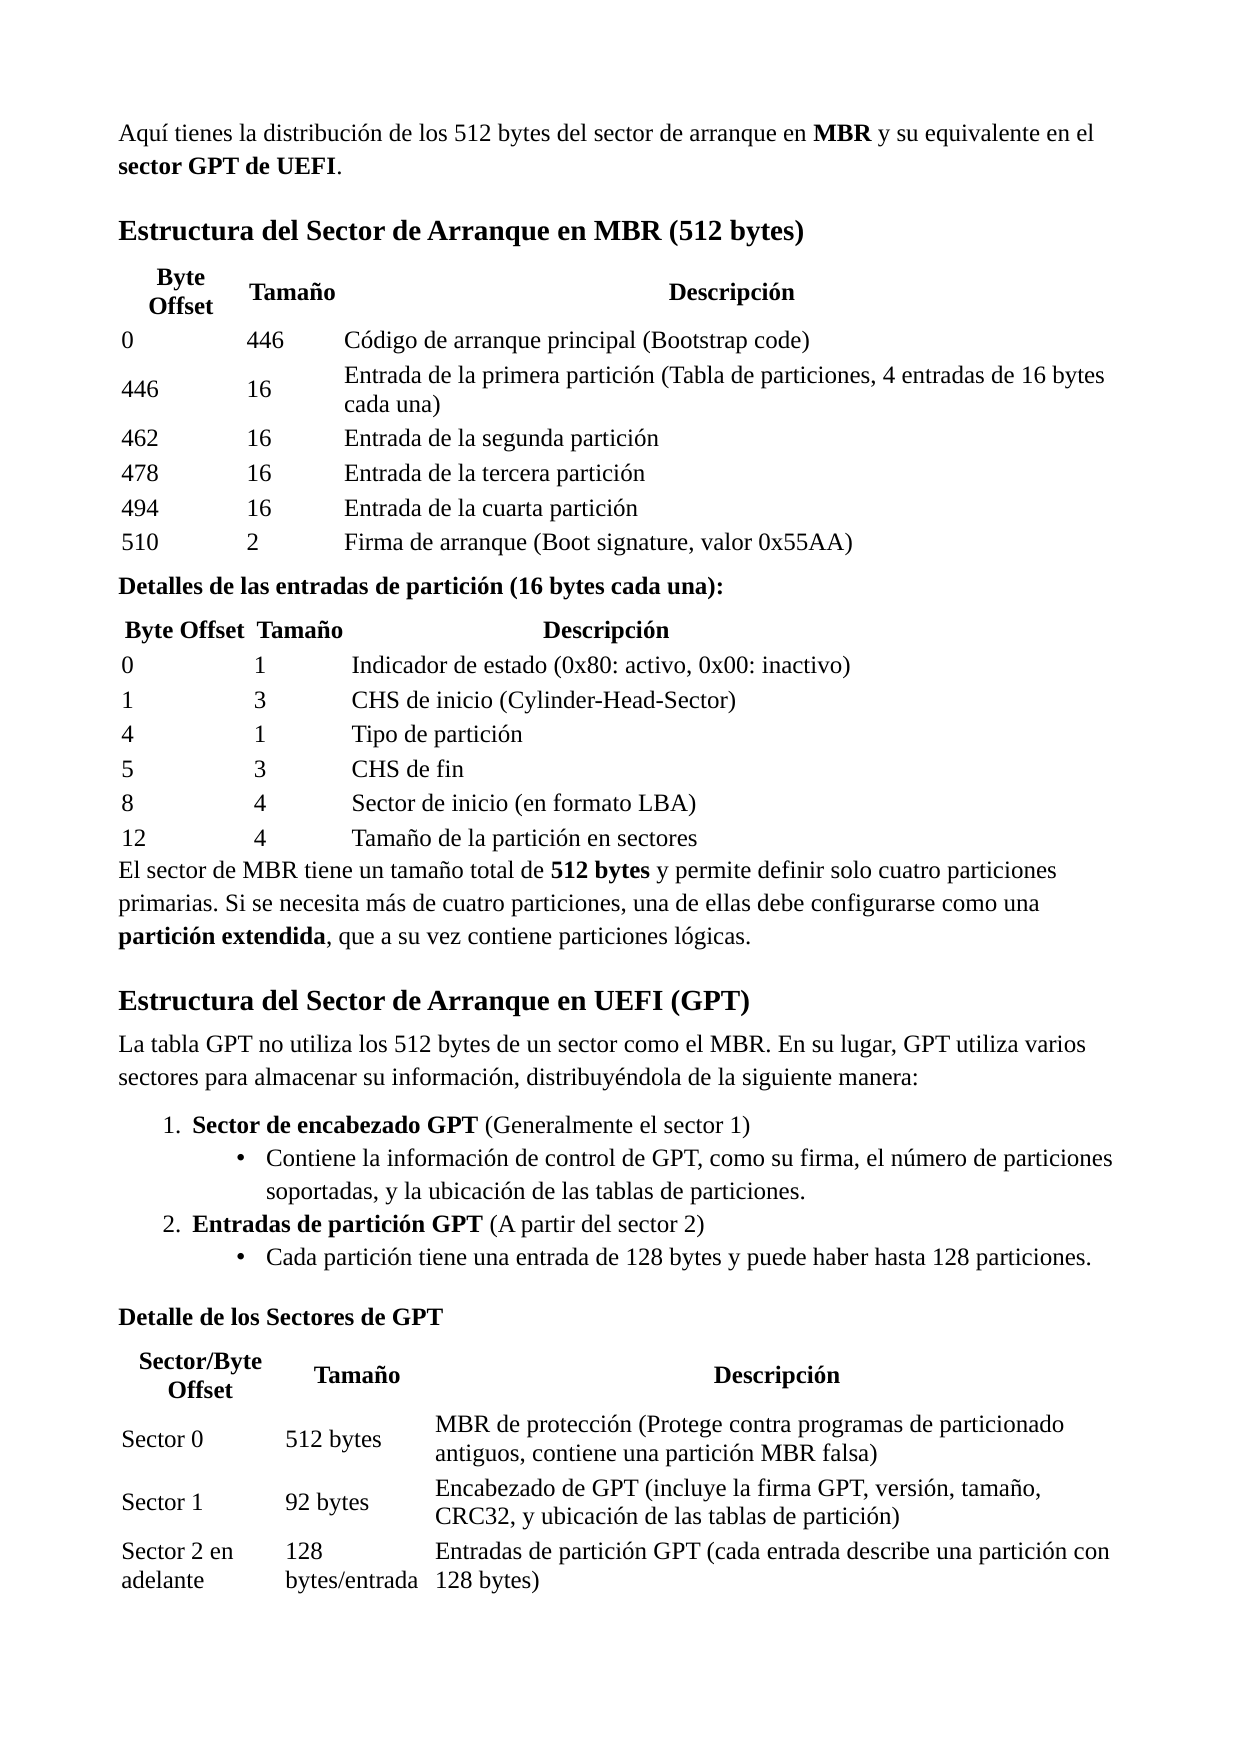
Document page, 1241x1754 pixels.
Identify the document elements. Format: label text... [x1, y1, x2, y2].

table_cell 478 [118, 455, 243, 490]
subtitle Estructura del Sector de Arranque en UEFI (GPT) [118, 983, 1122, 1017]
subtitle Estructura del Sector de Arranque en MBR (512 bytes) [118, 213, 1122, 247]
table_cell Sector 2 en adelante [118, 1533, 282, 1596]
table_cell 4 [118, 716, 251, 751]
table_cell 462 [118, 421, 243, 455]
table_header Tamaño [282, 1343, 432, 1406]
table_header Descripción [341, 259, 1122, 323]
table_cell 446 [118, 357, 243, 421]
subtitle Detalle de los Sectores de GPT [118, 1302, 1122, 1331]
table_cell Tipo de partición [349, 716, 863, 751]
table_header Descripción [432, 1343, 1122, 1406]
list Contiene la información de control de GPT, como su firma, el número de particiones soportadas, y la ubicación de las tablas de particiones. [236, 1143, 1122, 1204]
table_cell 446 [244, 323, 341, 357]
table_cell Entradas de partición GPT (cada entrada describe una partición con 128 bytes) [432, 1533, 1122, 1596]
table_cell 5 [118, 751, 251, 786]
table_cell 8 [118, 786, 251, 820]
table_cell Encabezado de GPT (incluye la firma GPT, versión, tamaño, CRC32, y ubicación de las tablas de partición) [432, 1470, 1122, 1533]
table_cell 4 [251, 786, 348, 820]
table_header Tamaño [244, 259, 341, 323]
table_cell 2 [244, 524, 341, 559]
text Aquí tienes la distribución de los 512 bytes del sector de arranque en MBR y su equivalente en el sector GPT de UEFI. [118, 118, 1122, 180]
table_cell 4 [251, 820, 348, 855]
table_cell 16 [244, 490, 341, 524]
table_cell 3 [251, 682, 348, 716]
table_cell CHS de inicio (Cylinder-Head-Sector) [349, 682, 863, 716]
subtitle Detalles de las entradas de partición (16 bytes cada una): [118, 571, 1122, 600]
text La tabla GPT no utiliza los 512 bytes de un sector como el MBR. En su lugar, GPT utiliza varios sectores para almacenar su información, distribuyéndola de la siguiente manera: [118, 1029, 1122, 1091]
table_cell Entrada de la segunda partición [341, 421, 1122, 455]
table_cell 16 [244, 421, 341, 455]
table_cell Indicador de estado (0x80: activo, 0x00: inactivo) [349, 647, 863, 682]
table_cell 0 [118, 323, 243, 357]
table_cell MBR de protección (Protege contra programas de particionado antiguos, contiene una partición MBR falsa) [432, 1406, 1122, 1470]
table_cell 1 [118, 682, 251, 716]
table_cell Firma de arranque (Boot signature, valor 0x55AA) [341, 524, 1122, 559]
table_cell 1 [251, 716, 348, 751]
table_cell 3 [251, 751, 348, 786]
table_cell Entrada de la primera partición (Tabla de particiones, 4 entradas de 16 bytes cada una) [341, 357, 1122, 421]
text El sector de MBR tiene un tamaño total de 512 bytes y permite definir solo cuatro particiones primarias. Si se necesita más de cuatro particiones, una de ellas debe configurarse como una partición extendida, que a su vez contiene particiones lógicas. [118, 855, 1122, 949]
table_cell Sector 0 [118, 1406, 282, 1470]
table_cell 510 [118, 524, 243, 559]
table_cell CHS de fin [349, 751, 863, 786]
list Entradas de partición GPT (A partir del sector 2) [162, 1209, 1122, 1237]
table_header Descripción [349, 613, 863, 647]
list Cada partición tiene una entrada de 128 bytes y puede haber hasta 128 particiones. [236, 1242, 1122, 1271]
table_cell Entrada de la cuarta partición [341, 490, 1122, 524]
table_header Byte Offset [118, 613, 251, 647]
table_cell 92 bytes [282, 1470, 432, 1533]
table_cell Código de arranque principal (Bootstrap code) [341, 323, 1122, 357]
table_cell 128 bytes/entrada [282, 1533, 432, 1596]
table_cell Sector de inicio (en formato LBA) [349, 786, 863, 820]
list Sector de encabezado GPT (Generalmente el sector 1) [162, 1110, 1122, 1138]
table_cell Sector 1 [118, 1470, 282, 1533]
table_cell 12 [118, 820, 251, 855]
table_header Byte Offset [118, 259, 243, 323]
table_cell 16 [244, 357, 341, 421]
table_cell 16 [244, 455, 341, 490]
table_cell 1 [251, 647, 348, 682]
table_cell Tamaño de la partición en sectores [349, 820, 863, 855]
table_cell 494 [118, 490, 243, 524]
table_cell 0 [118, 647, 251, 682]
table_header Sector/Byte Offset [118, 1343, 282, 1406]
table_cell 512 bytes [282, 1406, 432, 1470]
table_header Tamaño [251, 613, 348, 647]
table_cell Entrada de la tercera partición [341, 455, 1122, 490]
